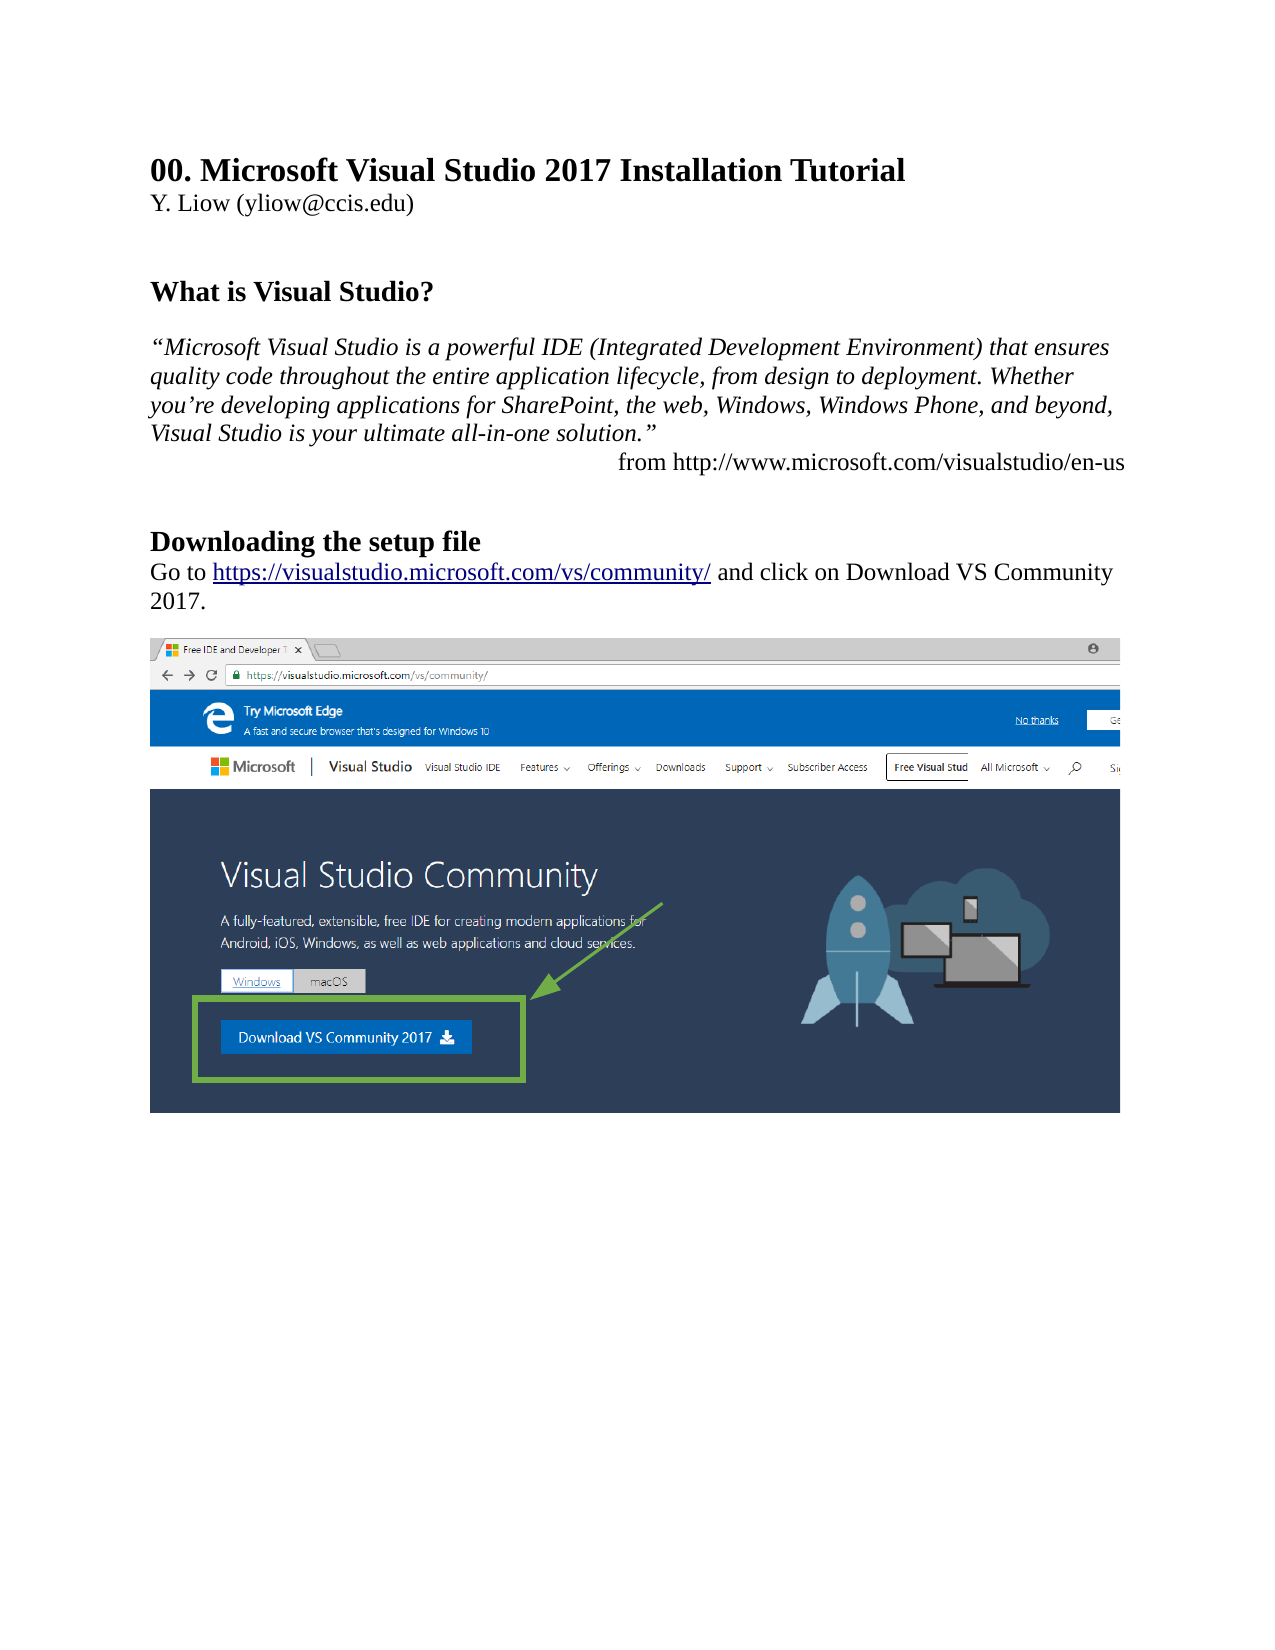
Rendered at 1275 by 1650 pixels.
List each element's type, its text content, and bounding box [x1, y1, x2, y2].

text from http://www.microsoft.com/visualstudio/en-us [150, 447, 1125, 476]
text “Microsoft Visual Studio is a powerful IDE (Integrated Development Environment) that ensures quality code throughout the entire application lifecycle, from design to deployment. Whether you’re developing applications for SharePoint, the web, Windows, Windows Phone, and beyond, Visual Studio is your ultimate all-in-one solution.” [150, 332, 1125, 447]
text Y. Liow (yliow@ccis.edu) [150, 188, 1125, 217]
text 00. Microsoft Visual Studio 2017 Installation Tutorial [150, 150, 1125, 188]
picture [150, 638, 1121, 1125]
text Downloading the setup file Go to https://visualstudio.microsoft.com/vs/community/ and click on Download VS Community 2017. [150, 524, 1125, 615]
text What is Visual Studio? [150, 274, 1125, 308]
